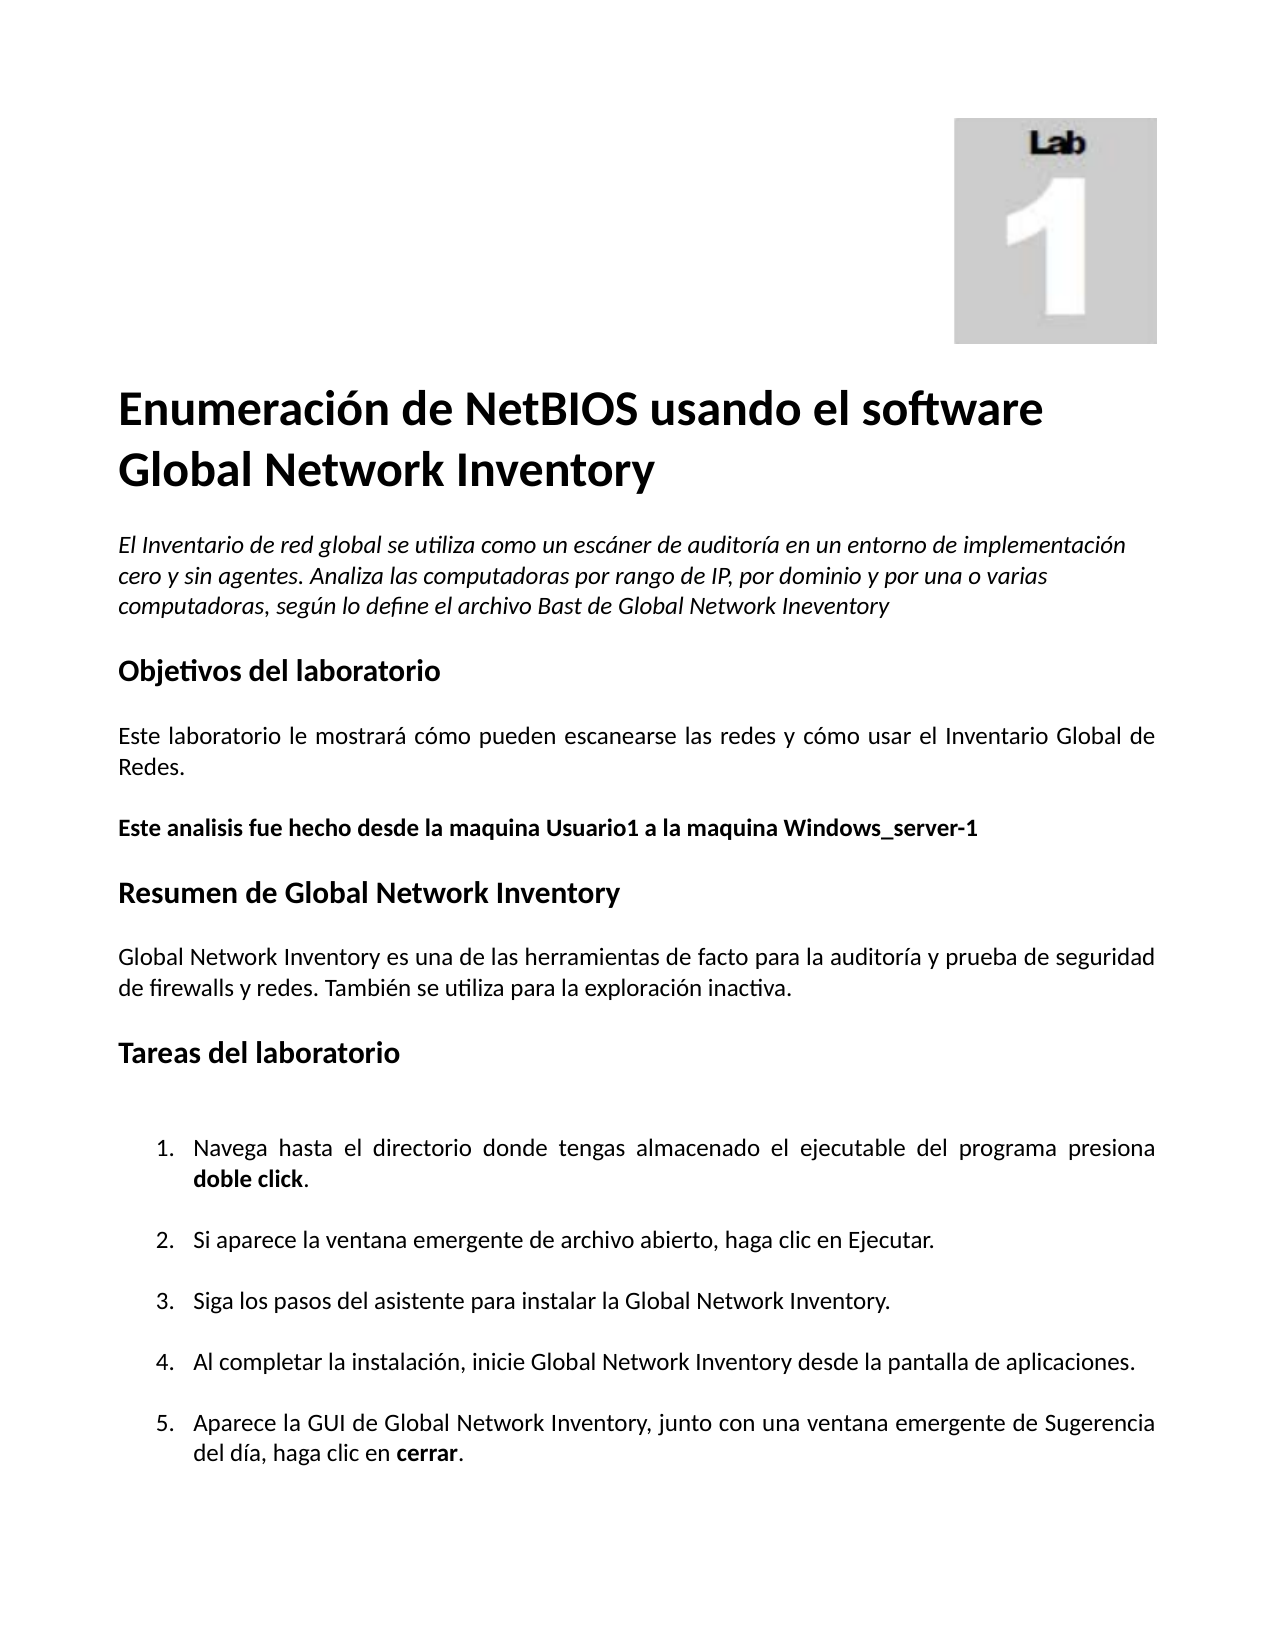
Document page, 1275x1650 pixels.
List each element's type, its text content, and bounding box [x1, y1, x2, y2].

text Objetivos del laboratorio [118, 652, 1157, 690]
text Tareas del laboratorio [118, 1033, 1157, 1071]
list Aparece la GUI de Global Network Inventory, junto con una ventana emergente de Sugerencia del día, haga clic en cerrar. [156, 1407, 1157, 1468]
text El Inventario de red global se utiliza como un escáner de auditoría en un entorno de implementación cero y sin agentes. Analiza las computadoras por rango de IP, por dominio y por una o varias computadoras, según lo define el archivo Bast de Global Network Ineventory [118, 529, 1157, 621]
text Enumeración de NetBIOS usando el software Global Network Inventory [118, 377, 1157, 499]
list Siga los pasos del asistente para instalar la Global Network Inventory. [156, 1285, 1157, 1315]
list Navega hasta el directorio donde tengas almacenado el ejecutable del programa presiona doble click. [156, 1132, 1157, 1193]
text Este laboratorio le mostrará cómo pueden escanearse las redes y cómo usar el Inventario Global de Redes. [118, 720, 1157, 781]
text Este analisis fue hecho desde la maquina Usuario1 a la maquina Windows_server-1 [118, 812, 1157, 842]
list Al completar la instalación, inicie Global Network Inventory desde la pantalla de aplicaciones. [156, 1346, 1157, 1376]
picture [953, 118, 1157, 344]
list Si aparece la ventana emergente de archivo abierto, haga clic en Ejecutar. [156, 1224, 1157, 1254]
text Resumen de Global Network Inventory [118, 873, 1157, 911]
text Global Network Inventory es una de las herramientas de facto para la auditoría y prueba de seguridad de firewalls y redes. También se utiliza para la exploración inactiva. [118, 941, 1157, 1002]
